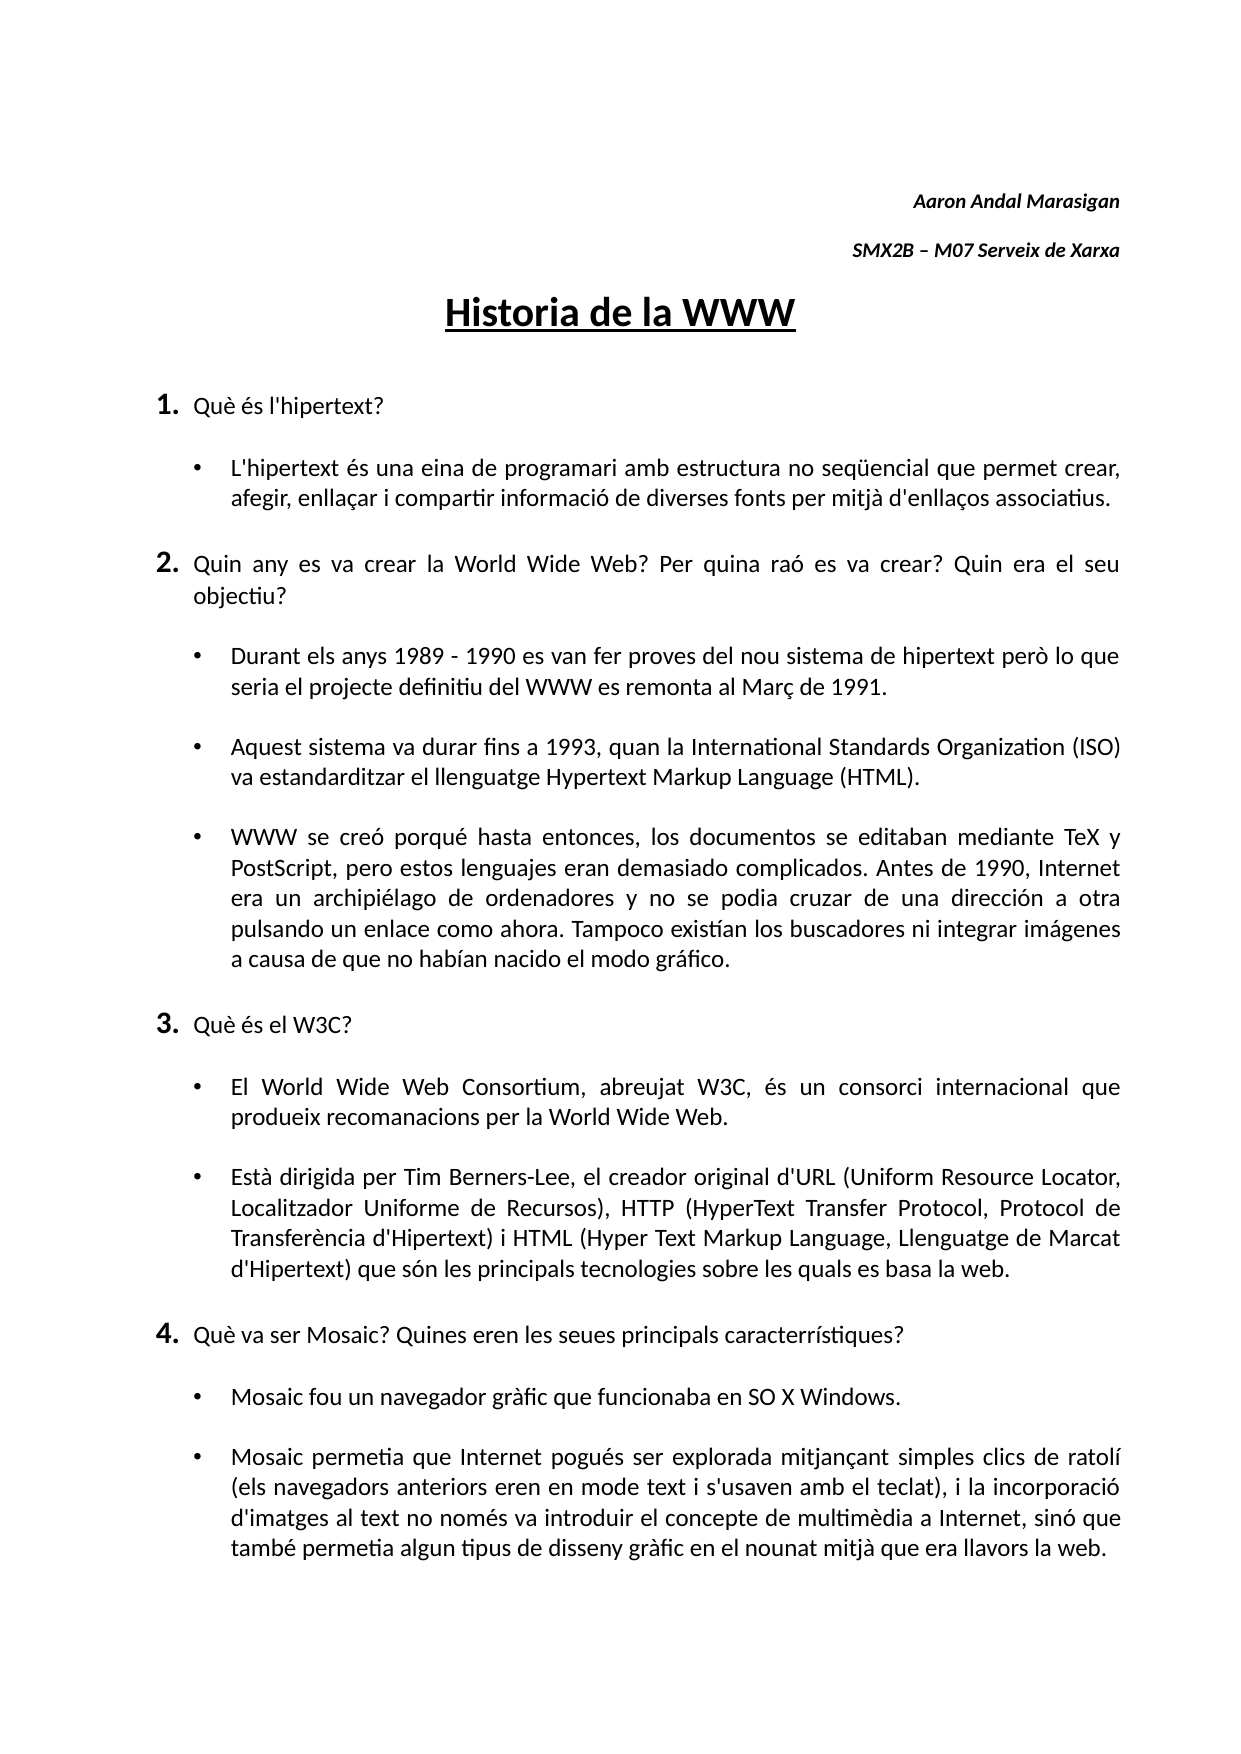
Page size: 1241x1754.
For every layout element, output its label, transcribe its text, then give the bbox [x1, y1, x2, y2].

list Què és el W3C? [156, 1003, 1122, 1042]
text SMX2B – M07 Serveix de Xarxa [118, 237, 1122, 262]
list Aquest sistema va durar fins a 1993, quan la International Standards Organization (ISO) va estandarditzar el llenguatge Hypertext Markup Language (HTML). [193, 731, 1122, 792]
list Què va ser Mosaic? Quines eren les seues principals caracterrístiques? [156, 1313, 1122, 1351]
text Historia de la WWW [118, 286, 1122, 337]
list Mosaic permetia que Internet pogués ser explorada mitjançant simples clics de ratolí (els navegadors anteriors eren en mode text i s'usaven amb el teclat), i la incorporació d'imatges al text no només va introduir el concepte de multimèdia a Internet, sinó que també permetia algun tipus de disseny gràfic en el nounat mitjà que era llavors la web. [193, 1441, 1122, 1563]
list Durant els anys 1989 - 1990 es van fer proves del nou sistema de hipertext però lo que seria el projecte definitiu del WWW es remonta al Març de 1991. [193, 640, 1122, 701]
list Quin any es va crear la World Wide Web? Per quina raó es va crear? Quin era el seu objectiu? [156, 542, 1122, 611]
list Està dirigida per Tim Berners-Lee, el creador original d'URL (Uniform Resource Locator, Localitzador Uniforme de Recursos), HTTP (HyperText Transfer Protocol, Protocol de Transferència d'Hipertext) i HTML (Hyper Text Markup Language, Llenguatge de Marcat d'Hipertext) que són les principals tecnologies sobre les quals es basa la web. [193, 1162, 1122, 1284]
list L'hipertext és una eina de programari amb estructura no seqüencial que permet crear, afegir, enllaçar i compartir informació de diverses fonts per mitjà d'enllaços associatius. [193, 452, 1122, 513]
list Mosaic fou un navegador gràfic que funcionaba en SO X Windows. [193, 1381, 1122, 1411]
list El World Wide Web Consortium, abreujat W3C, és un consorci internacional que produeix recomanacions per la World Wide Web. [193, 1071, 1122, 1132]
list Què és l'hipertext? [156, 384, 1122, 422]
text Aaron Andal Marasigan [118, 188, 1122, 213]
list WWW se creó porqué hasta entonces, los documentos se editaban mediante TeX y PostScript, pero estos lenguajes eran demasiado complicados. Antes de 1990, Internet era un archipiélago de ordenadores y no se podia cruzar de una dirección a otra pulsando un enlace como ahora. Tampoco existían los buscadores ni integrar imágenes a causa de que no habían nacido el modo gráfico. [193, 821, 1122, 974]
